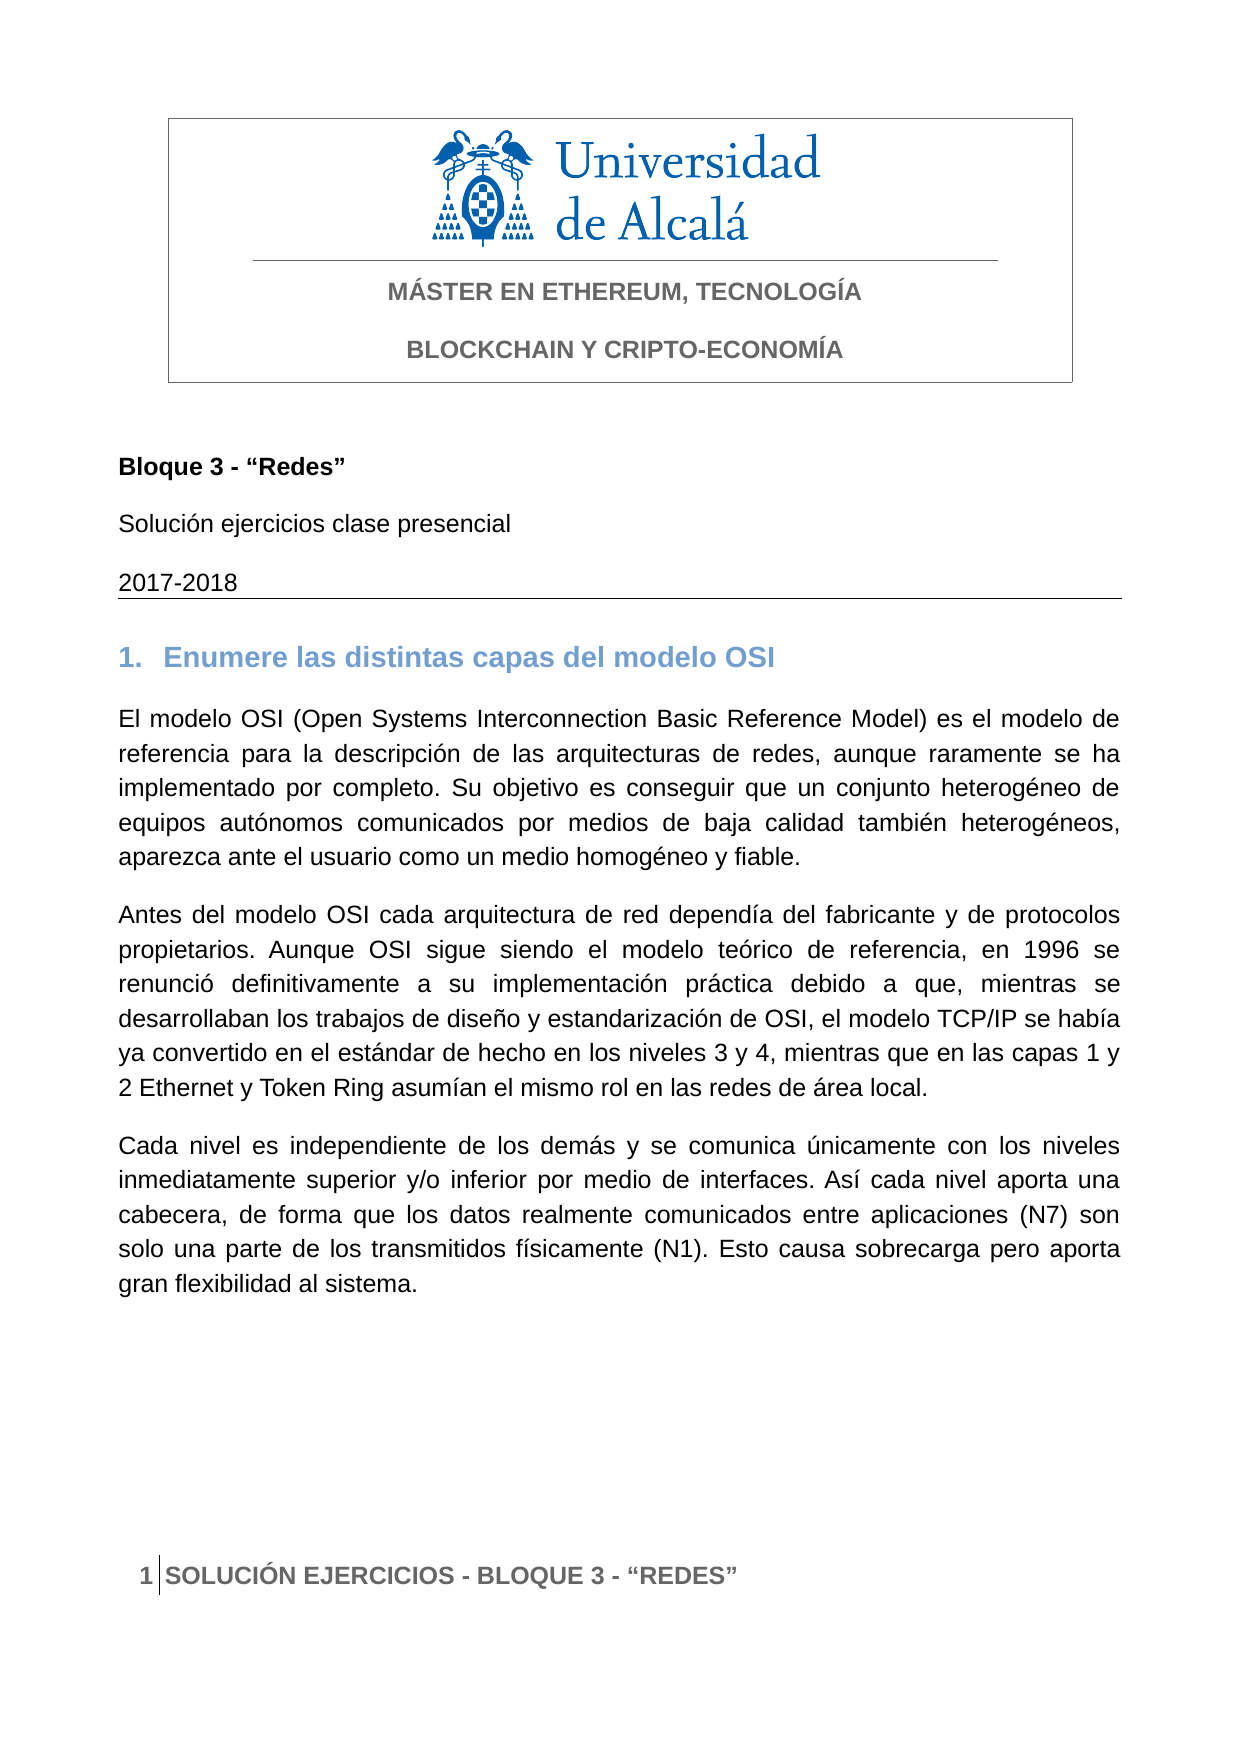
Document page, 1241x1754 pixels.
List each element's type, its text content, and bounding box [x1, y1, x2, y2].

subtitle Enumere las distintas capas del modelo OSI [118, 641, 1122, 674]
table_header [169, 119, 1072, 260]
text Antes del modelo OSI cada arquitectura de red dependía del fabricante y de protocolos propietarios. Aunque OSI sigue siendo el modelo teórico de referencia, en 1996 se renunció definitivamente a su implementación práctica debido a que, mientras se desarrollaban los trabajos de diseño y estandarización de OSI, el modelo TCP/IP se había ya convertido en el estándar de hecho en los niveles 3 y 4, mientras que en las capas 1 y 2 Ethernet y Token Ring asumían el mismo rol en las redes de área local. [118, 900, 1122, 1101]
table_cell [998, 260, 1072, 382]
text Solución ejercicios clase presencial [118, 509, 1122, 538]
text El modelo OSI (Open Systems Interconnection Basic Reference Model) es el modelo de referencia para la descripción de las arquitecturas de redes, aunque raramente se ha implementado por completo. Su objetivo es conseguir que un conjunto heterogéneo de equipos autónomos comunicados por medios de baja calidad también heterogéneos, aparezca ante el usuario como un medio homogéneo y fiable. [118, 704, 1122, 871]
text Cada nivel es independiente de los demás y se comunica únicamente con los niveles inmediatamente superior y/o inferior por medio de interfaces. Así cada nivel aporta una cabecera, de forma que los datos realmente comunicados entre aplicaciones (N7) son solo una parte de los transmitidos físicamente (N1). Esto causa sobrecarga pero aporta gran flexibilidad al sistema. [118, 1131, 1122, 1297]
table_cell [169, 260, 253, 382]
table_cell MÁSTER EN ETHEREUM, TECNOLOGÍA BLOCKCHAIN Y CRIPTO-ECONOMÍA [253, 261, 997, 382]
text 2017-2018 [118, 567, 1122, 598]
picture [431, 130, 821, 248]
text Bloque 3 - “Redes” [118, 451, 1122, 480]
